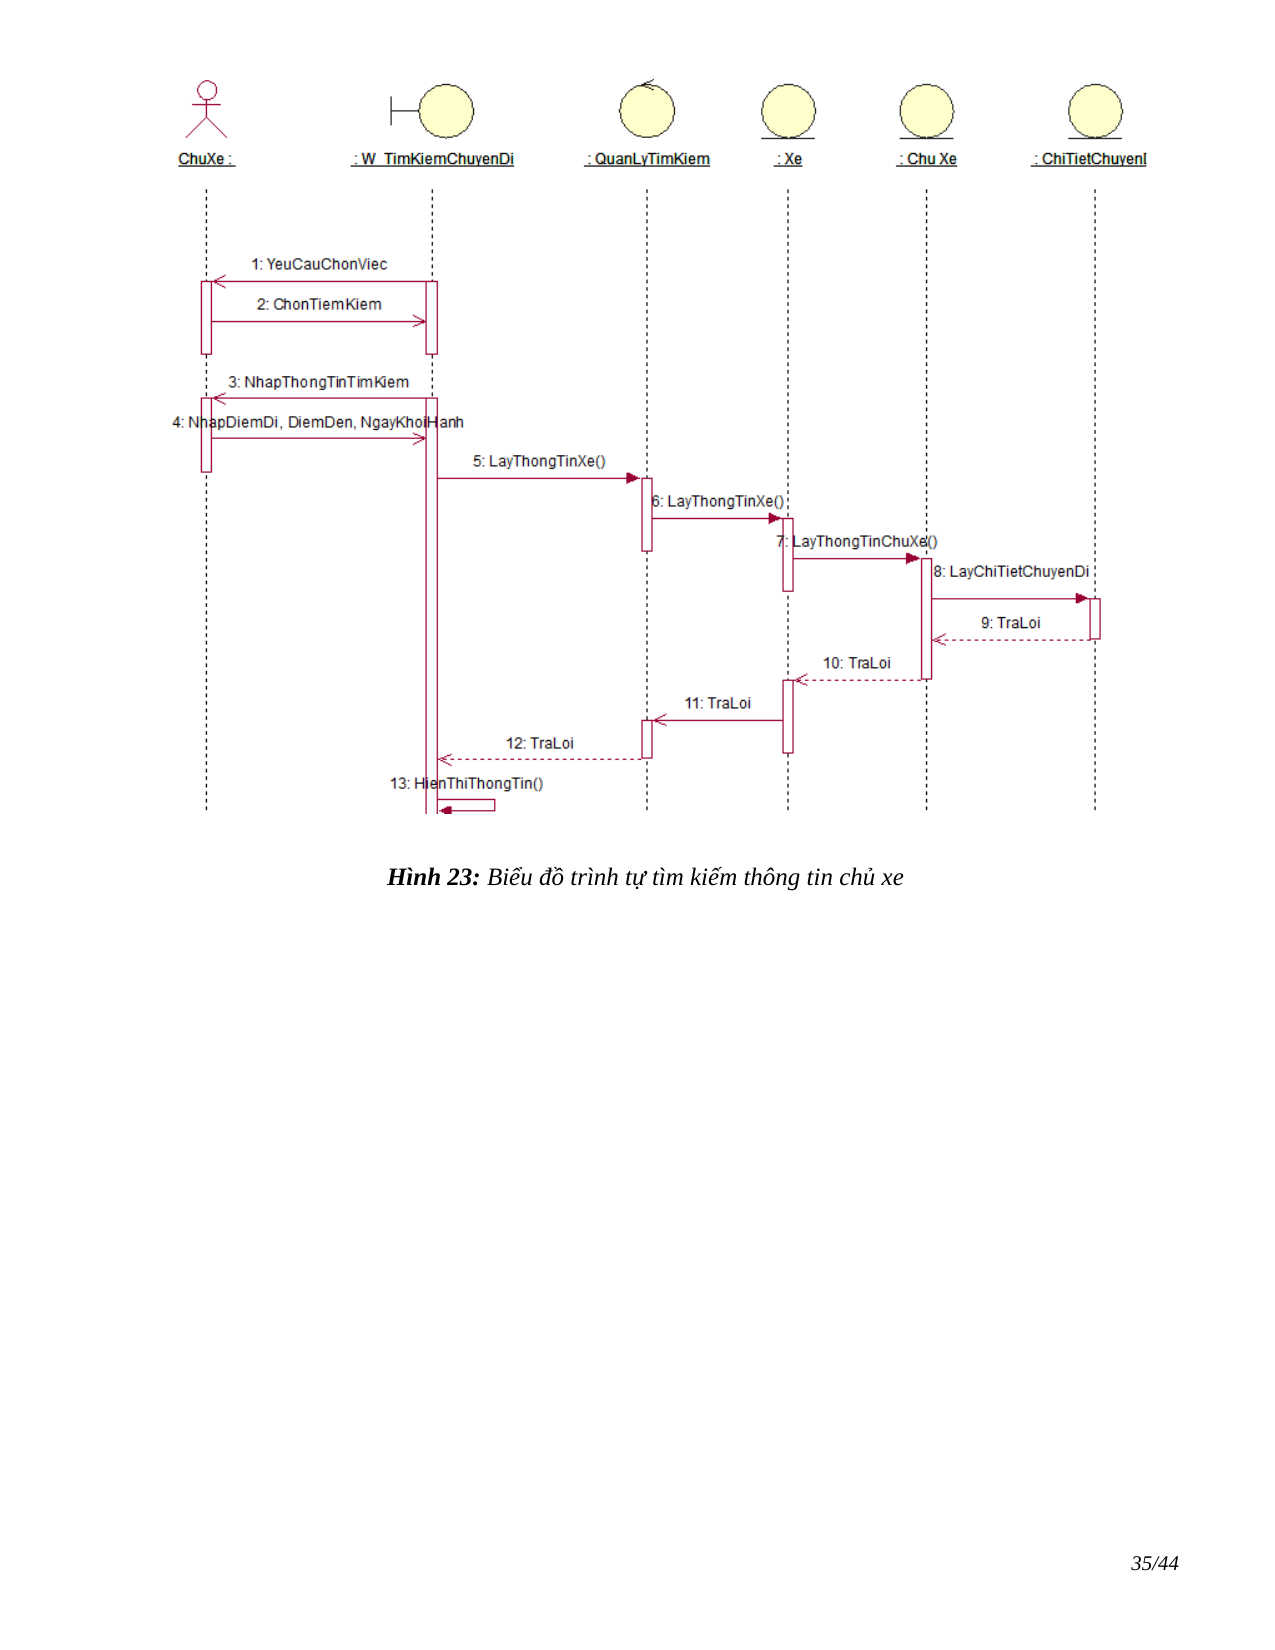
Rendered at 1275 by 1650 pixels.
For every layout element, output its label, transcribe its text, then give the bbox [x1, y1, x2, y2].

text Hình 23: Biểu đồ trình tự tìm kiếm thông tin chủ xe [112, 862, 1181, 891]
